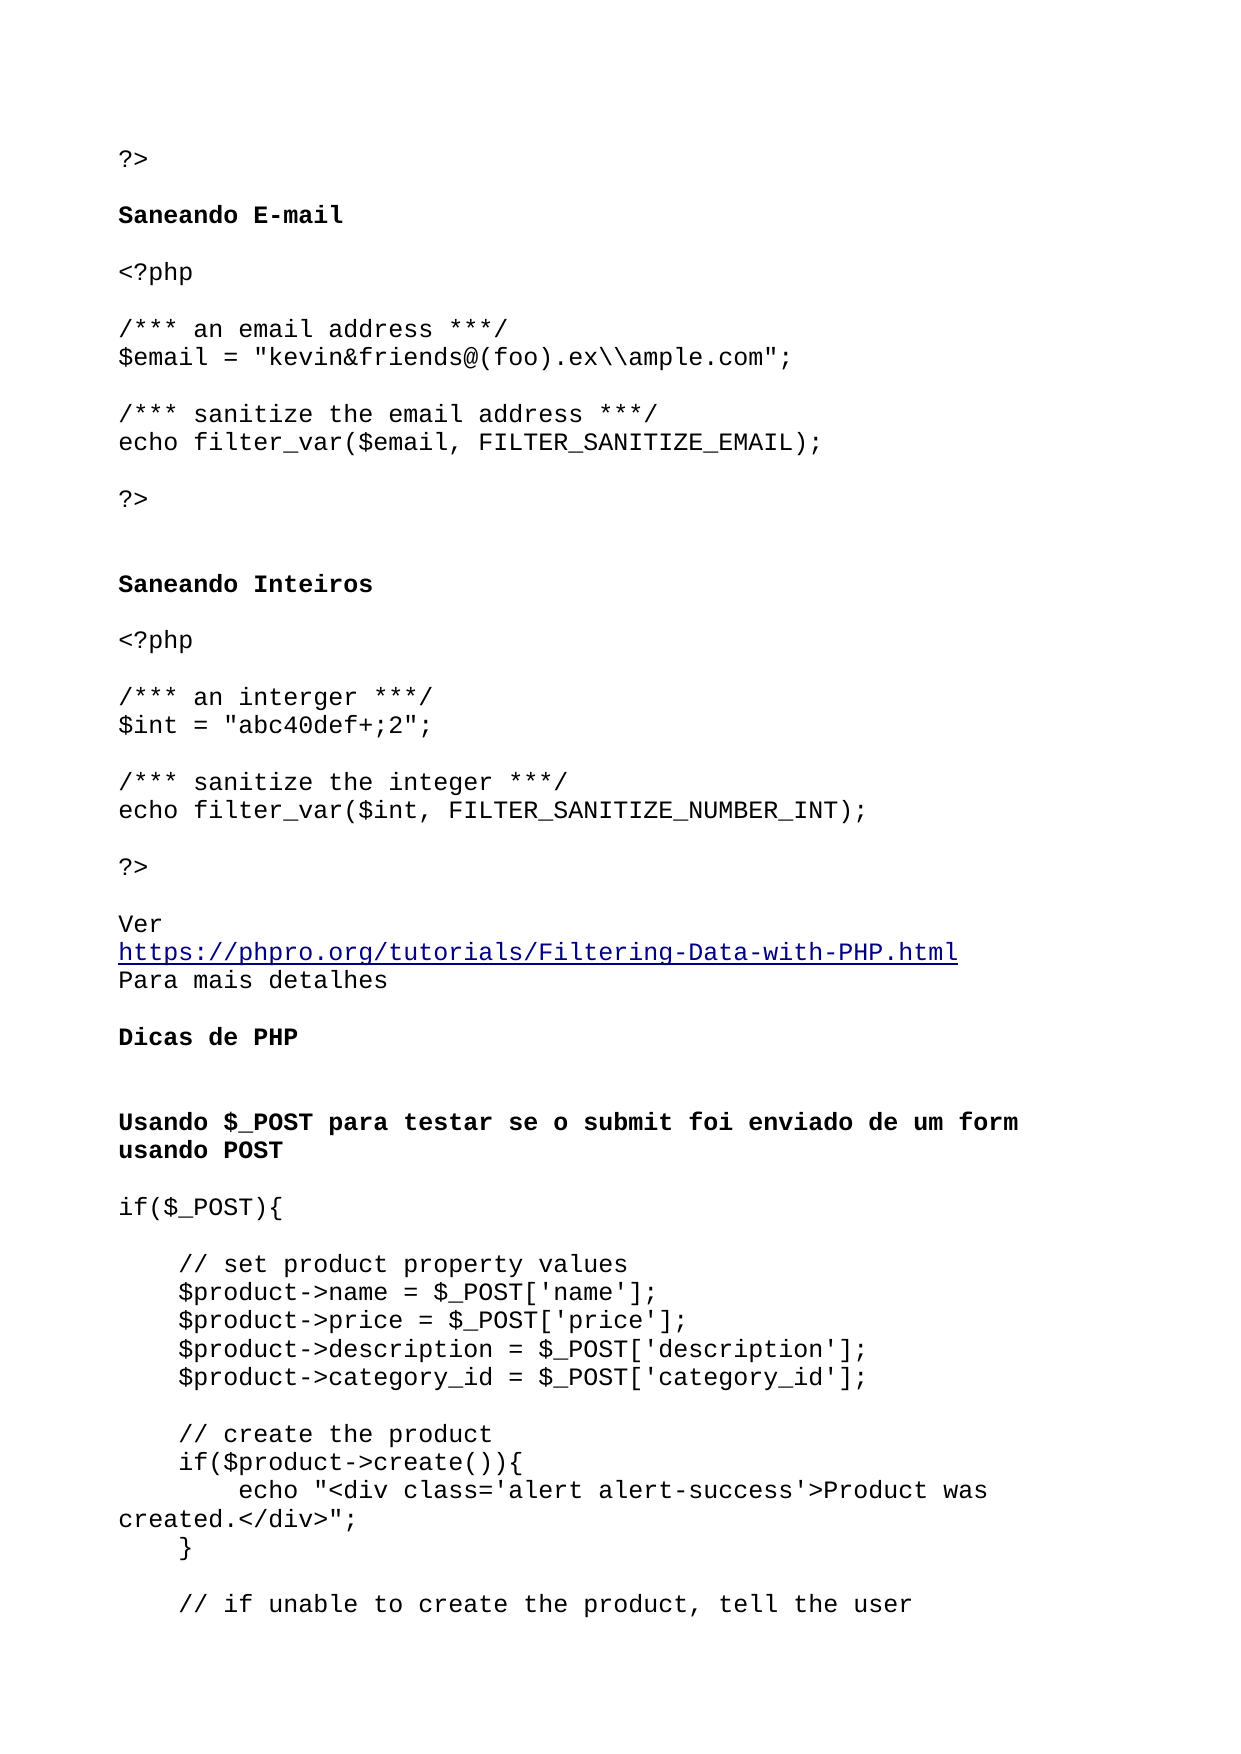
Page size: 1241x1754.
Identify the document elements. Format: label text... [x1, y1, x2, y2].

text if($product->create()){ [118, 1450, 1122, 1478]
text echo filter_var($email, FILTER_SANITIZE_EMAIL); [118, 430, 1122, 458]
text Para mais detalhes [118, 968, 1122, 996]
text $product->name = $_POST['name']; [118, 1280, 1122, 1308]
text /*** sanitize the email address ***/ [118, 401, 1122, 430]
text <?php [118, 260, 1122, 288]
text Dicas de PHP [118, 1025, 1122, 1053]
text Saneando Inteiros [118, 571, 1122, 600]
text ?> [118, 486, 1122, 515]
text $product->category_id = $_POST['category_id']; [118, 1365, 1122, 1393]
text echo filter_var($int, FILTER_SANITIZE_NUMBER_INT); [118, 798, 1122, 826]
text echo "<div class='alert alert-success'>Product was created.</div>"; [118, 1478, 1122, 1535]
text $product->description = $_POST['description']; [118, 1336, 1122, 1365]
text /*** an email address ***/ [118, 316, 1122, 345]
text $int = "abc40def+;2"; [118, 713, 1122, 741]
text // create the product [118, 1421, 1122, 1450]
text Ver [118, 911, 1122, 940]
text $product->price = $_POST['price']; [118, 1308, 1122, 1336]
text Usando $_POST para testar se o submit foi enviado de um form usando POST [118, 1110, 1122, 1166]
text ?> [118, 855, 1122, 883]
text } [118, 1535, 1122, 1563]
text /*** an interger ***/ [118, 685, 1122, 713]
text /*** sanitize the integer ***/ [118, 770, 1122, 798]
text // set product property values [118, 1251, 1122, 1280]
text ?> [118, 146, 1122, 175]
text // if unable to create the product, tell the user [118, 1591, 1122, 1620]
text $email = "kevin&friends@(foo).ex\\ample.com"; [118, 345, 1122, 373]
text https://phpro.org/tutorials/Filtering-Data-with-PHP.html [118, 940, 1122, 968]
text if($_POST){ [118, 1195, 1122, 1223]
text Saneando E-mail [118, 203, 1122, 231]
text <?php [118, 628, 1122, 656]
